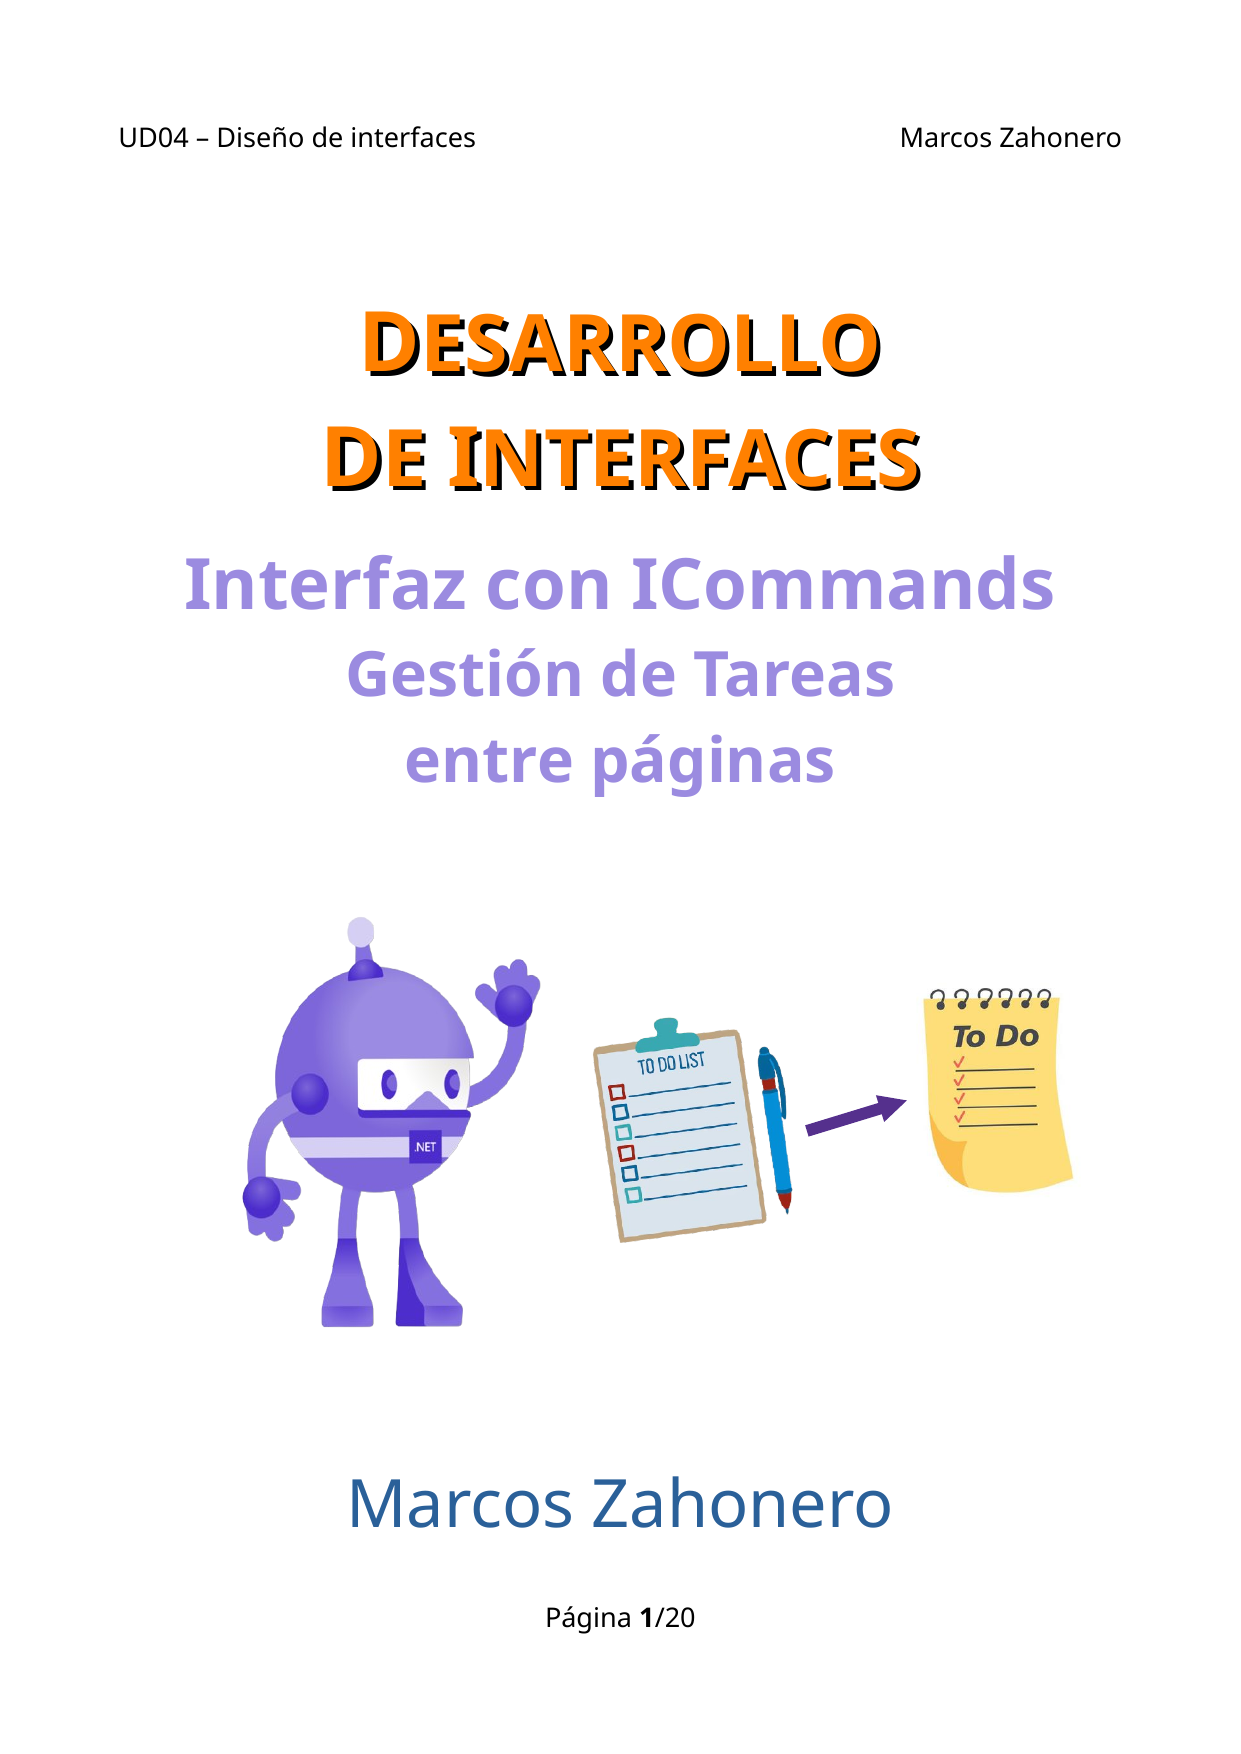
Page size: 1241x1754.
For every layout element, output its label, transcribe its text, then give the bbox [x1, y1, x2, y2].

text DE INTERFACES [118, 397, 1122, 511]
text entre páginas [118, 715, 1122, 800]
text DESARROLLO [118, 278, 1122, 397]
text Interfaz con ICommands [118, 534, 1122, 630]
picture [865, 962, 1121, 1217]
text Gestión de Tareas [118, 630, 1122, 715]
picture [213, 904, 837, 1351]
text Marcos Zahonero [118, 1457, 1122, 1547]
